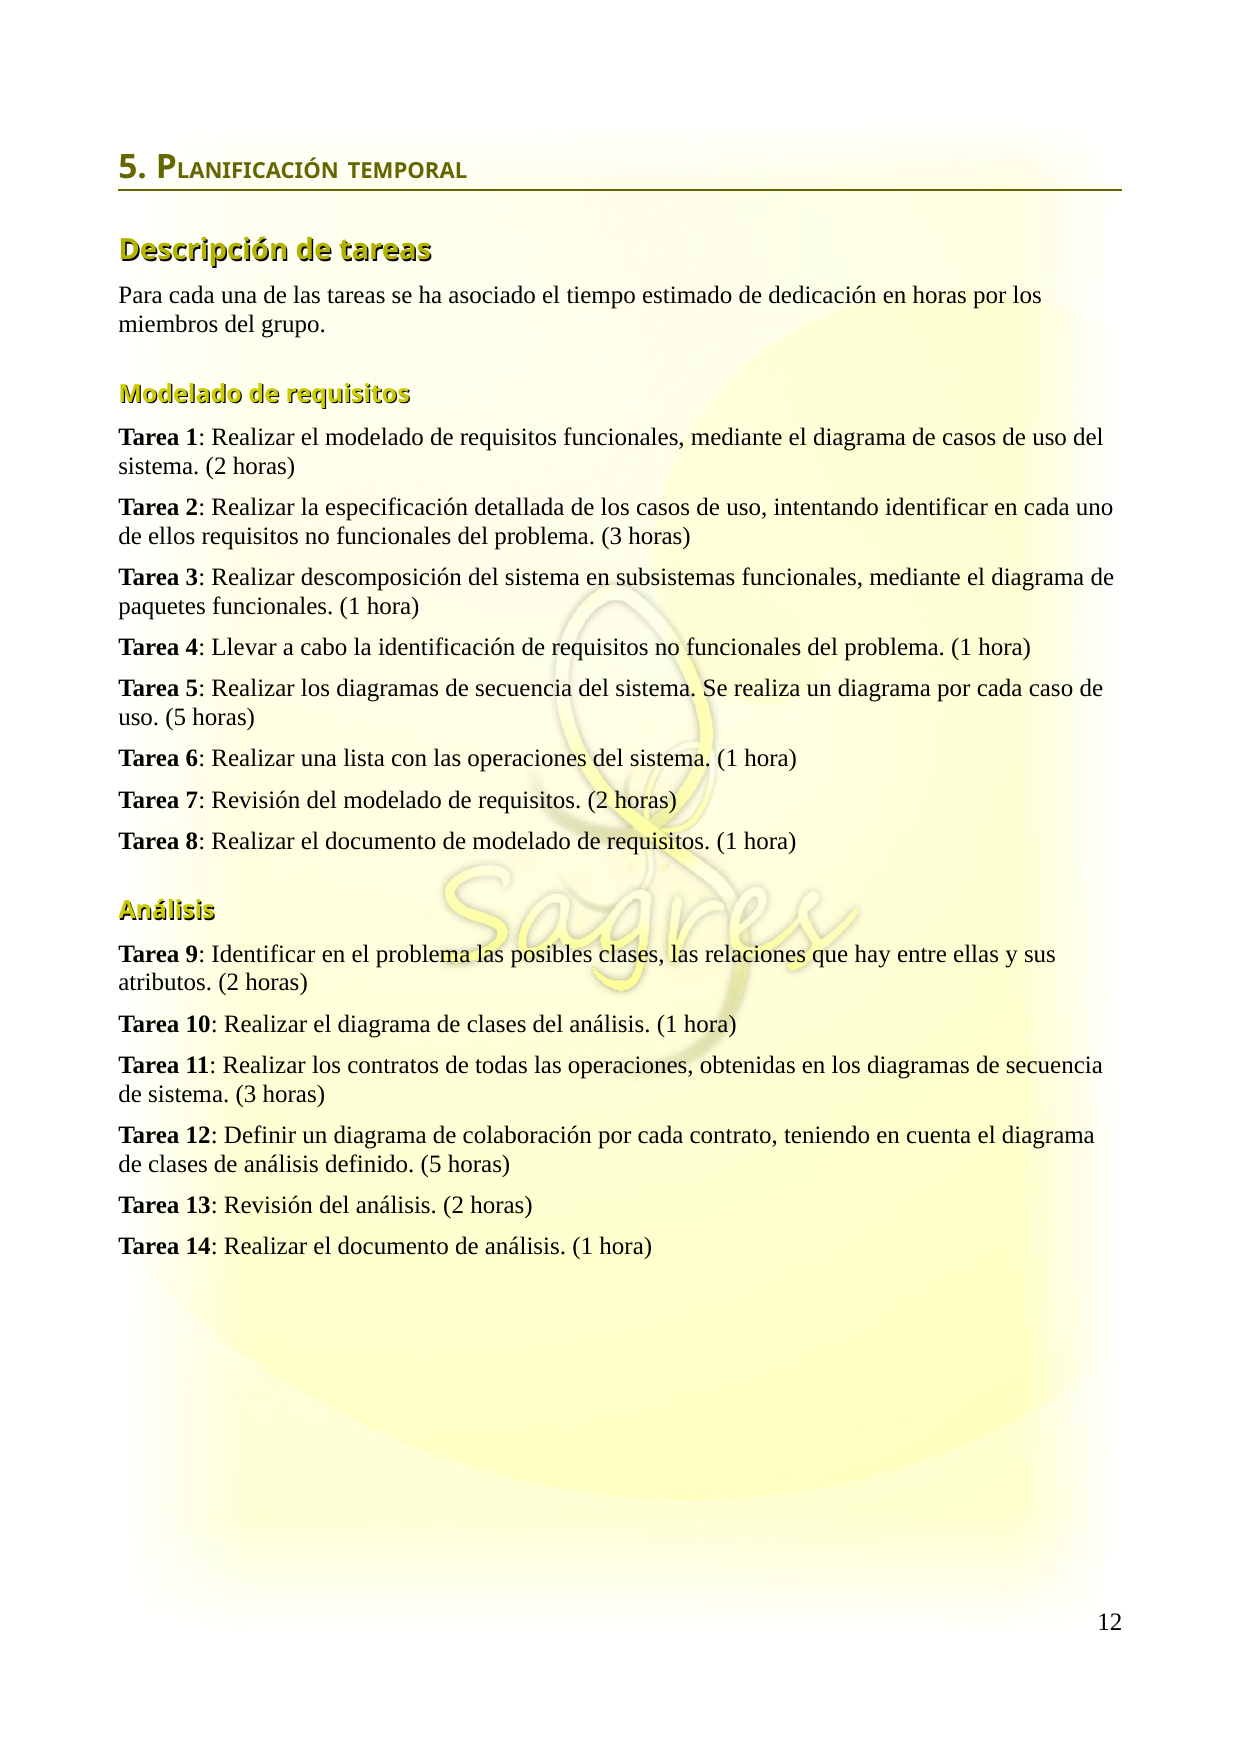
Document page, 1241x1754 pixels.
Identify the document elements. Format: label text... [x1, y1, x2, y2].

picture [118, 996, 1122, 1009]
picture [118, 661, 1122, 673]
picture [118, 772, 1122, 785]
text Tarea 7: Revisión del modelado de requisitos. (2 horas) [118, 785, 1122, 813]
text Tarea 6: Realizar una lista con las operaciones del sistema. (1 hora) [118, 743, 1122, 772]
text Tarea 10: Realizar el diagrama de clases del análisis. (1 hora) [118, 1009, 1122, 1037]
picture [118, 926, 1122, 939]
picture [118, 550, 1122, 562]
picture [118, 480, 1122, 492]
text Tarea 13: Revisión del análisis. (2 horas) [118, 1190, 1122, 1219]
picture [118, 410, 1122, 422]
picture [118, 338, 1122, 376]
text Tarea 12: Definir un diagrama de colaboración por cada contrato, teniendo en cuenta el diagrama de clases de análisis definido. (5 horas) [118, 1120, 1122, 1177]
picture [118, 1107, 1122, 1120]
picture [118, 118, 1122, 143]
text Tarea 8: Realizar el documento de modelado de requisitos. (1 hora) [118, 826, 1122, 855]
picture [118, 1177, 1122, 1190]
text Tarea 9: Identificar en el problema las posibles clases, las relaciones que hay entre ellas y sus atributos. (2 horas) [118, 939, 1122, 996]
text Tarea 1: Realizar el modelado de requisitos funcionales, mediante el diagrama de casos de uso del sistema. (2 horas) [118, 422, 1122, 480]
picture [118, 731, 1122, 743]
picture [118, 813, 1122, 826]
picture [118, 1260, 1122, 1636]
subtitle 5. Planificación temporal [118, 143, 1122, 189]
picture [118, 191, 1122, 228]
text Tarea 2: Realizar la especificación detallada de los casos de uso, intentando identificar en cada uno de ellos requisitos no funcionales del problema. (3 horas) [118, 492, 1122, 550]
text Tarea 4: Llevar a cabo la identificación de requisitos no funcionales del problema. (1 hora) [118, 632, 1122, 661]
subtitle Descripción de tareas [118, 228, 1122, 268]
text Tarea 3: Realizar descomposición del sistema en subsistemas funcionales, mediante el diagrama de paquetes funcionales. (1 hora) [118, 562, 1122, 620]
picture [118, 1037, 1122, 1050]
picture [118, 855, 1122, 892]
text Tarea 5: Realizar los diagramas de secuencia del sistema. Se realiza un diagrama por cada caso de uso. (5 horas) [118, 673, 1122, 731]
text Tarea 14: Realizar el documento de análisis. (1 hora) [118, 1231, 1122, 1260]
picture [118, 268, 1122, 281]
subtitle Modelado de requisitos [118, 376, 1122, 410]
text Para cada una de las tareas se ha asociado el tiempo estimado de dedicación en horas por los miembros del grupo. [118, 281, 1122, 338]
picture [118, 1219, 1122, 1231]
text Tarea 11: Realizar los contratos de todas las operaciones, obtenidas en los diagramas de secuencia de sistema. (3 horas) [118, 1050, 1122, 1107]
subtitle Análisis [118, 892, 1122, 926]
picture [118, 620, 1122, 632]
